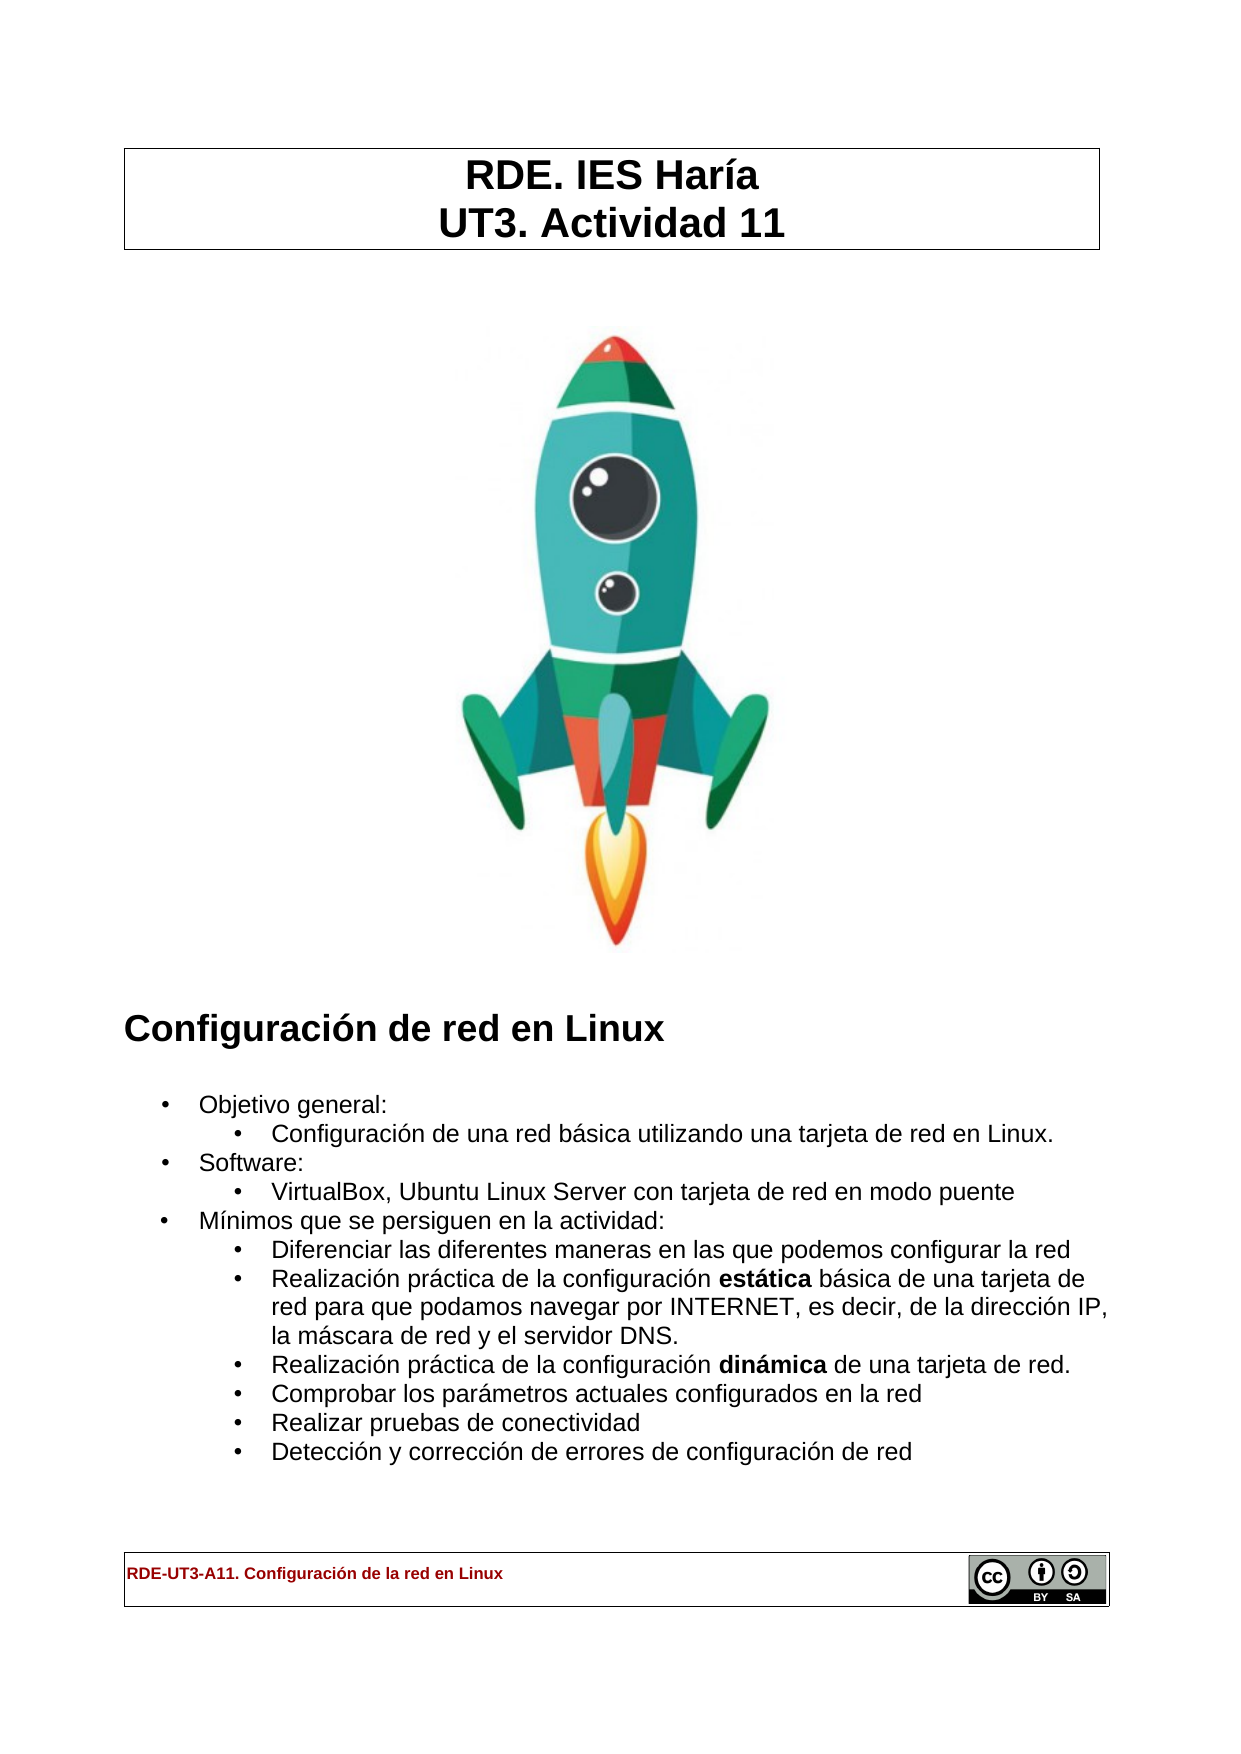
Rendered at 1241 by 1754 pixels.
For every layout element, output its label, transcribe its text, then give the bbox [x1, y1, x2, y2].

text UT3. Actividad 11 [125, 196, 1099, 249]
list Software: [161, 1148, 1109, 1177]
list Configuración de una red básica utilizando una tarjeta de red en Linux. [233, 1119, 1109, 1148]
list Realización práctica de la configuración estática básica de una tarjeta de red para que podamos navegar por INTERNET, es decir, de la dirección IP, la máscara de red y el servidor DNS. [233, 1263, 1109, 1350]
list Realización práctica de la configuración dinámica de una tarjeta de red. [233, 1350, 1109, 1379]
subtitle Configuración de red en Linux [123, 1006, 1109, 1049]
list Objetivo general: [161, 1090, 1109, 1119]
text RDE. IES Haría [125, 149, 1099, 196]
list Comprobar los parámetros actuales configurados en la red [233, 1379, 1109, 1408]
list Detección y corrección de errores de configuración de red [233, 1436, 1109, 1465]
list Mínimos que se persiguen en la actividad: [160, 1206, 1109, 1235]
list Diferenciar las diferentes maneras en las que podemos configurar la red [233, 1235, 1109, 1263]
list Realizar pruebas de conectividad [233, 1408, 1109, 1436]
picture [303, 326, 930, 953]
picture [968, 1555, 1107, 1604]
list VirtualBox, Ubuntu Linux Server con tarjeta de red en modo puente [233, 1177, 1109, 1206]
